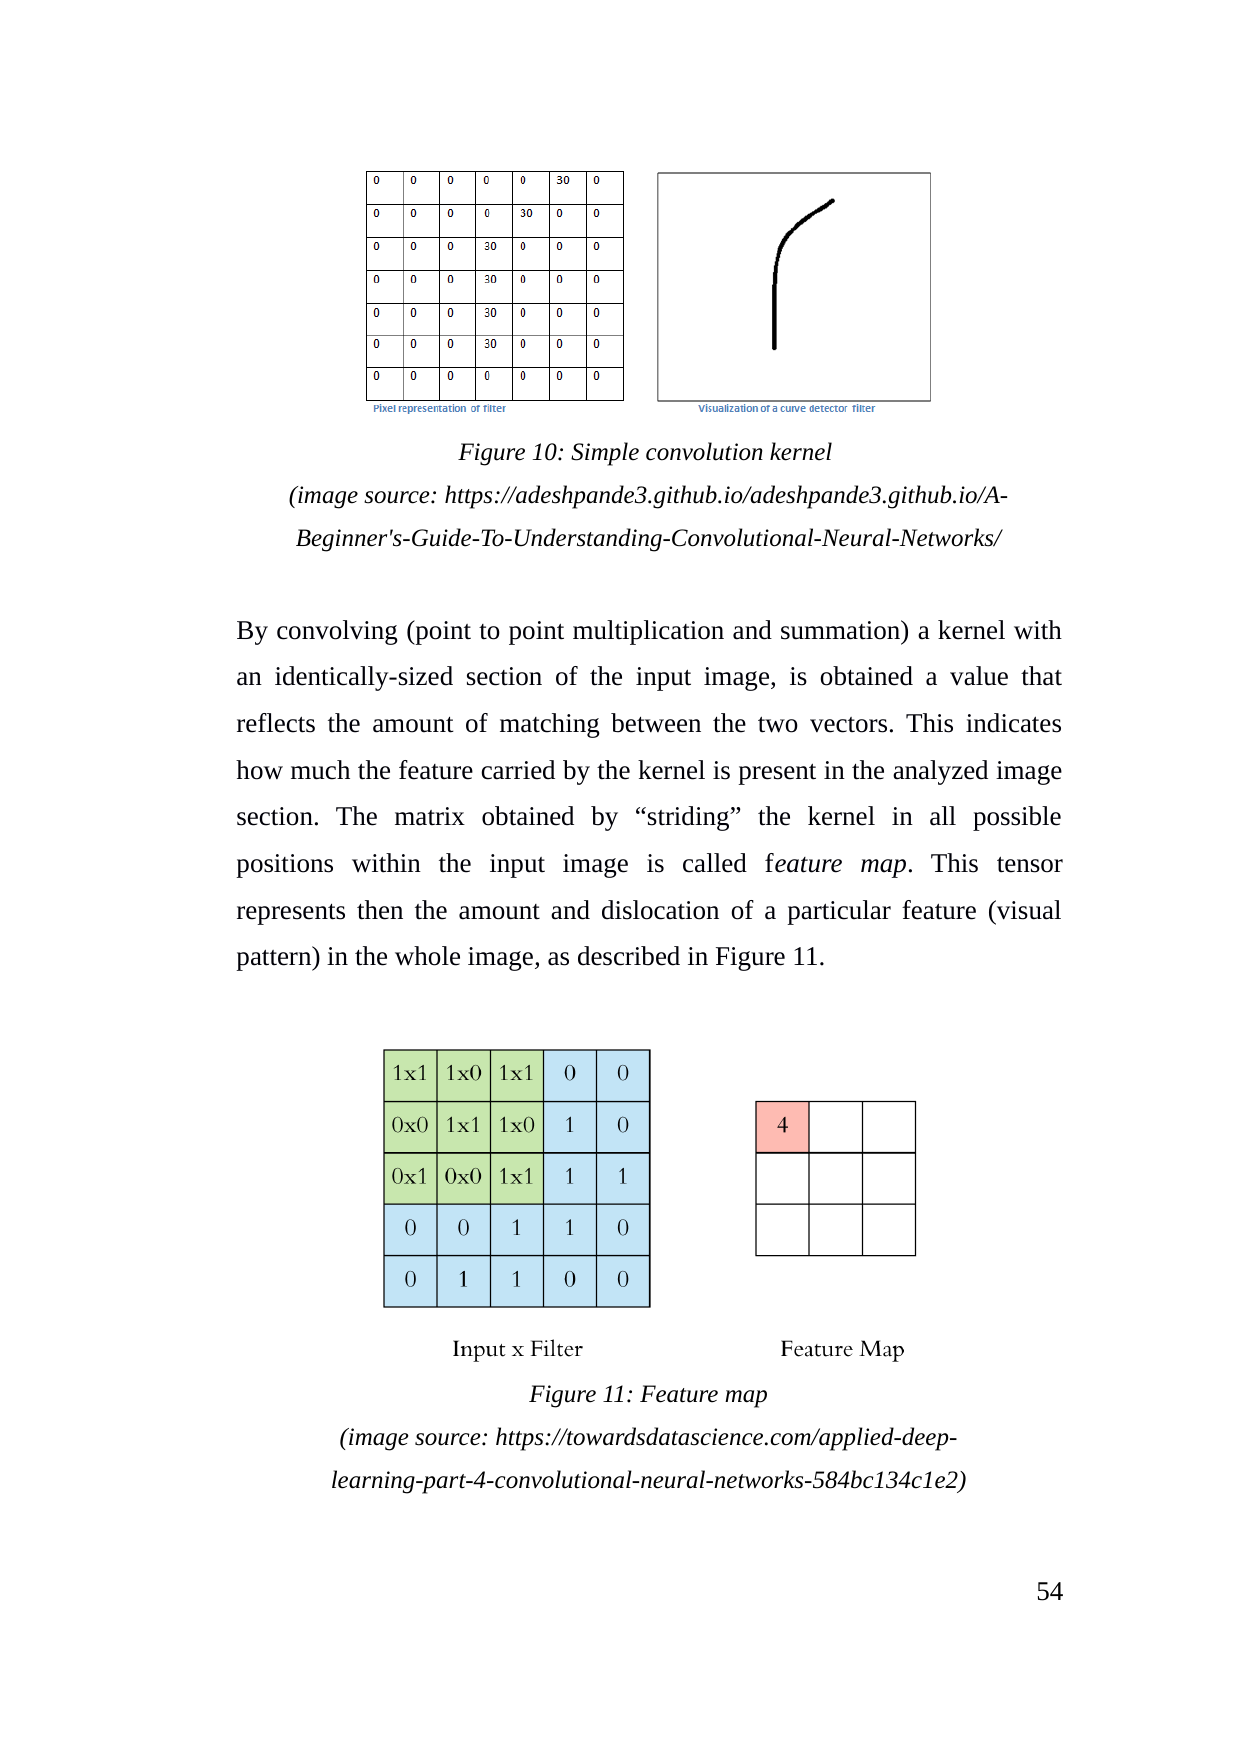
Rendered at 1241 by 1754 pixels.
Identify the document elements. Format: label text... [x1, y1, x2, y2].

text By convolving (point to point multiplication and summation) a kernel with an identically-sized section of the input image, is obtained a value that reflects the amount of matching between the two vectors. This indicates how much the feature carried by the kernel is present in the analyzed image section. The matrix obtained by “striding” the kernel in all possible positions within the input image is called feature map. This tensor represents then the amount and dislocation of a particular feature (visual pattern) in the whole image, as described in Figure 11. [236, 614, 1063, 972]
text Figure 10: Simple convolution kernel (image source: https://adeshpande3.github.io/adeshpande3.github.io/A-Beginner's-Guide-To-Understanding-Convolutional-Neural-Networks/ [280, 160, 1019, 552]
picture [352, 160, 948, 423]
picture [379, 1046, 920, 1365]
text Figure 11: Feature map (image source: https://towardsdatascience.com/applied-deep-learning-part-4-convolutional-neural-networks-584bc134c1e2) [323, 1046, 976, 1494]
